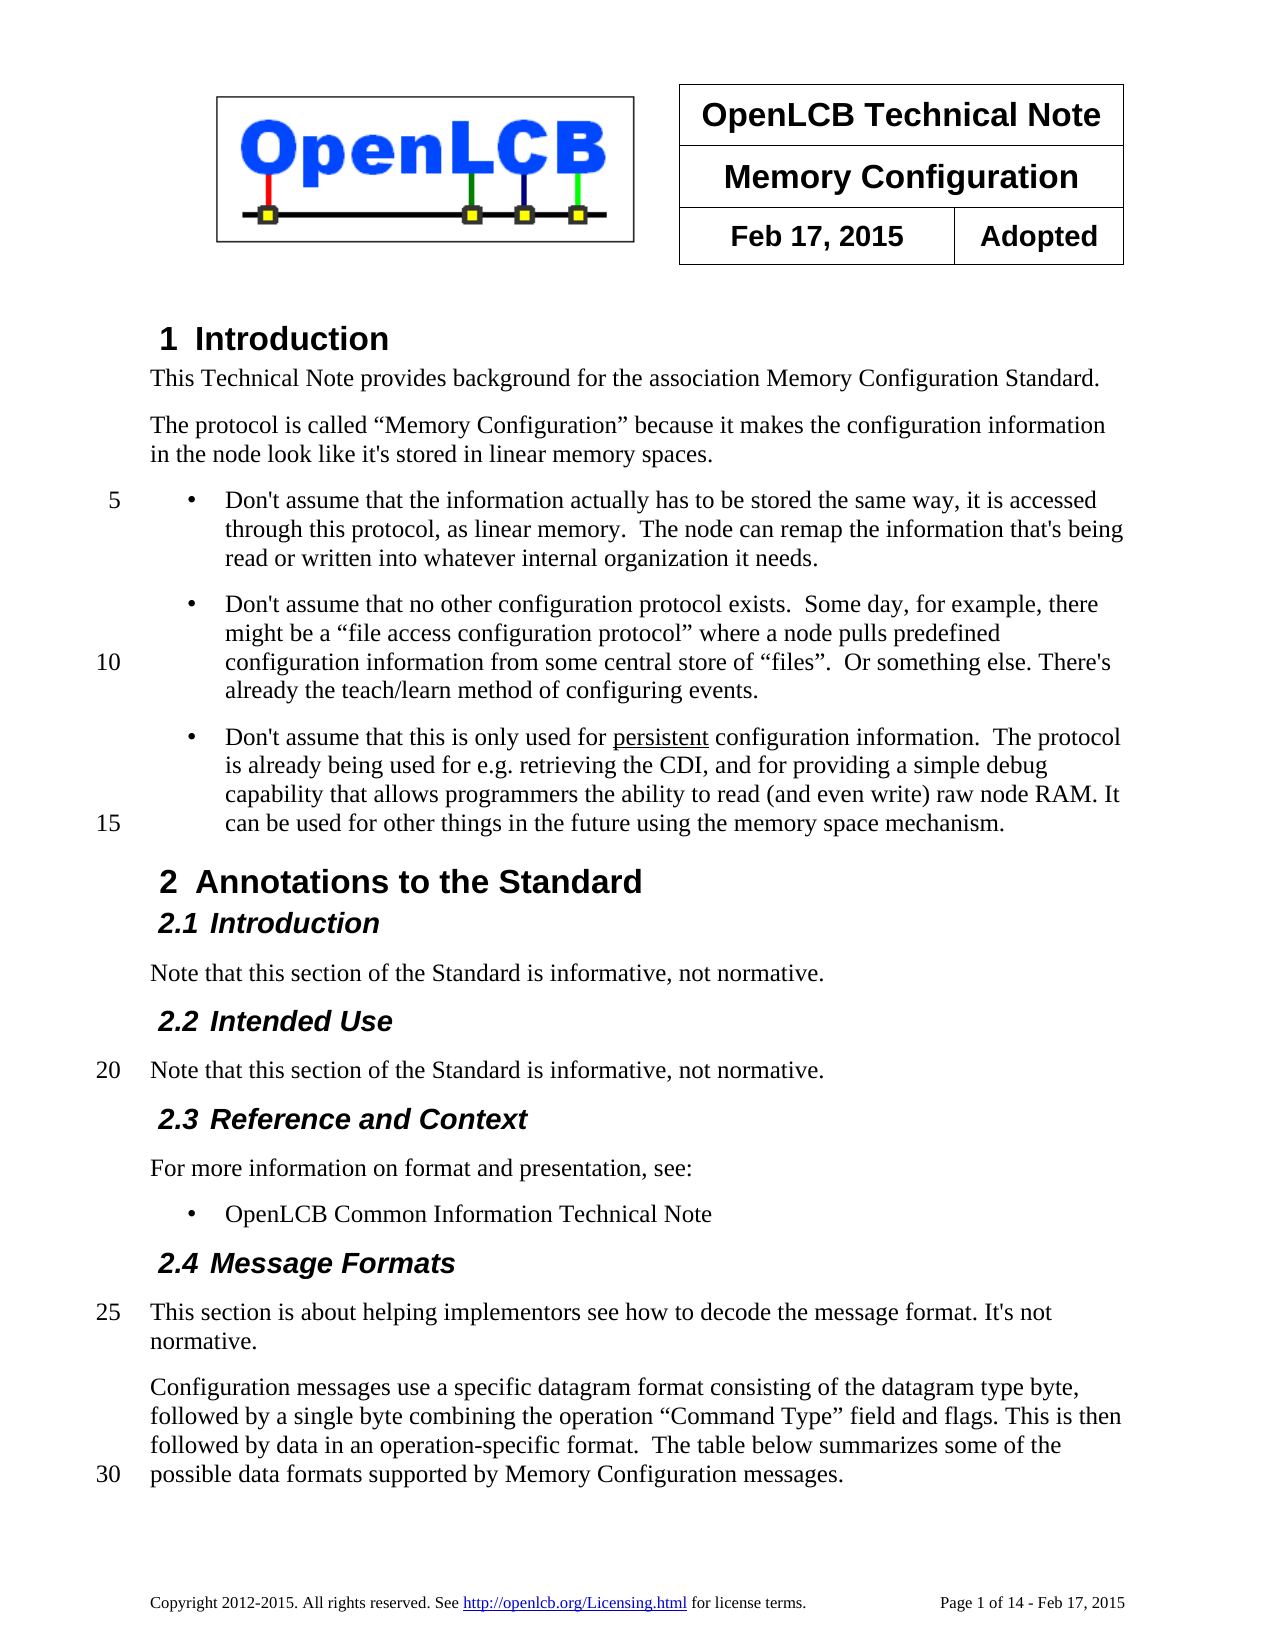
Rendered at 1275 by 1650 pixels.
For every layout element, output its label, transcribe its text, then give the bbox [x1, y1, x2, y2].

subtitle Intended Use [150, 1004, 1125, 1038]
list Don't assume that the information actually has to be stored the same way, it is accessed through this protocol, as linear memory. The node can remap the information that's being read or written into whatever internal organization it needs. [187, 485, 1125, 571]
subtitle Reference and Context [150, 1102, 1125, 1135]
text Note that this section of the Standard is informative, not normative. [150, 958, 1125, 986]
subtitle Introduction [150, 319, 1125, 357]
subtitle Introduction [150, 906, 1125, 940]
text This Technical Note provides background for the association Memory Configuration Standard. [150, 363, 1125, 392]
text Configuration messages use a specific datagram format consisting of the datagram type byte, followed by a single byte combining the operation “Command Type” field and flags. This is then followed by data in an operation-specific format. The table below summarizes some of the possible data formats supported by Memory Configuration messages. [150, 1372, 1125, 1487]
subtitle Message Formats [150, 1246, 1125, 1279]
picture [216, 95, 636, 244]
text For more information on format and presentation, see: [150, 1153, 1125, 1182]
list Don't assume that this is only used for persistent configuration information. The protocol is already being used for e.g. retrieving the CDI, and for providing a simple debug capability that allows programmers the ability to read (and even write) raw node RAM. It can be used for other things in the future using the memory space mechanism. [187, 722, 1125, 837]
subtitle Annotations to the Standard [150, 862, 1125, 900]
text This section is about helping implementors see how to decode the message format. It's not normative. [150, 1297, 1125, 1355]
list Don't assume that no other configuration protocol exists. Some day, for example, there might be a “file access configuration protocol” where a node pulls predefined configuration information from some central store of “files”. Or something else. There's already the teach/learn method of configuring events. [187, 589, 1125, 704]
list OpenLCB Common Information Technical Note [187, 1199, 1125, 1228]
text Note that this section of the Standard is informative, not normative. [150, 1055, 1125, 1084]
text The protocol is called “Memory Configuration” because it makes the configuration information in the node look like it's stored in linear memory spaces. [150, 410, 1125, 467]
